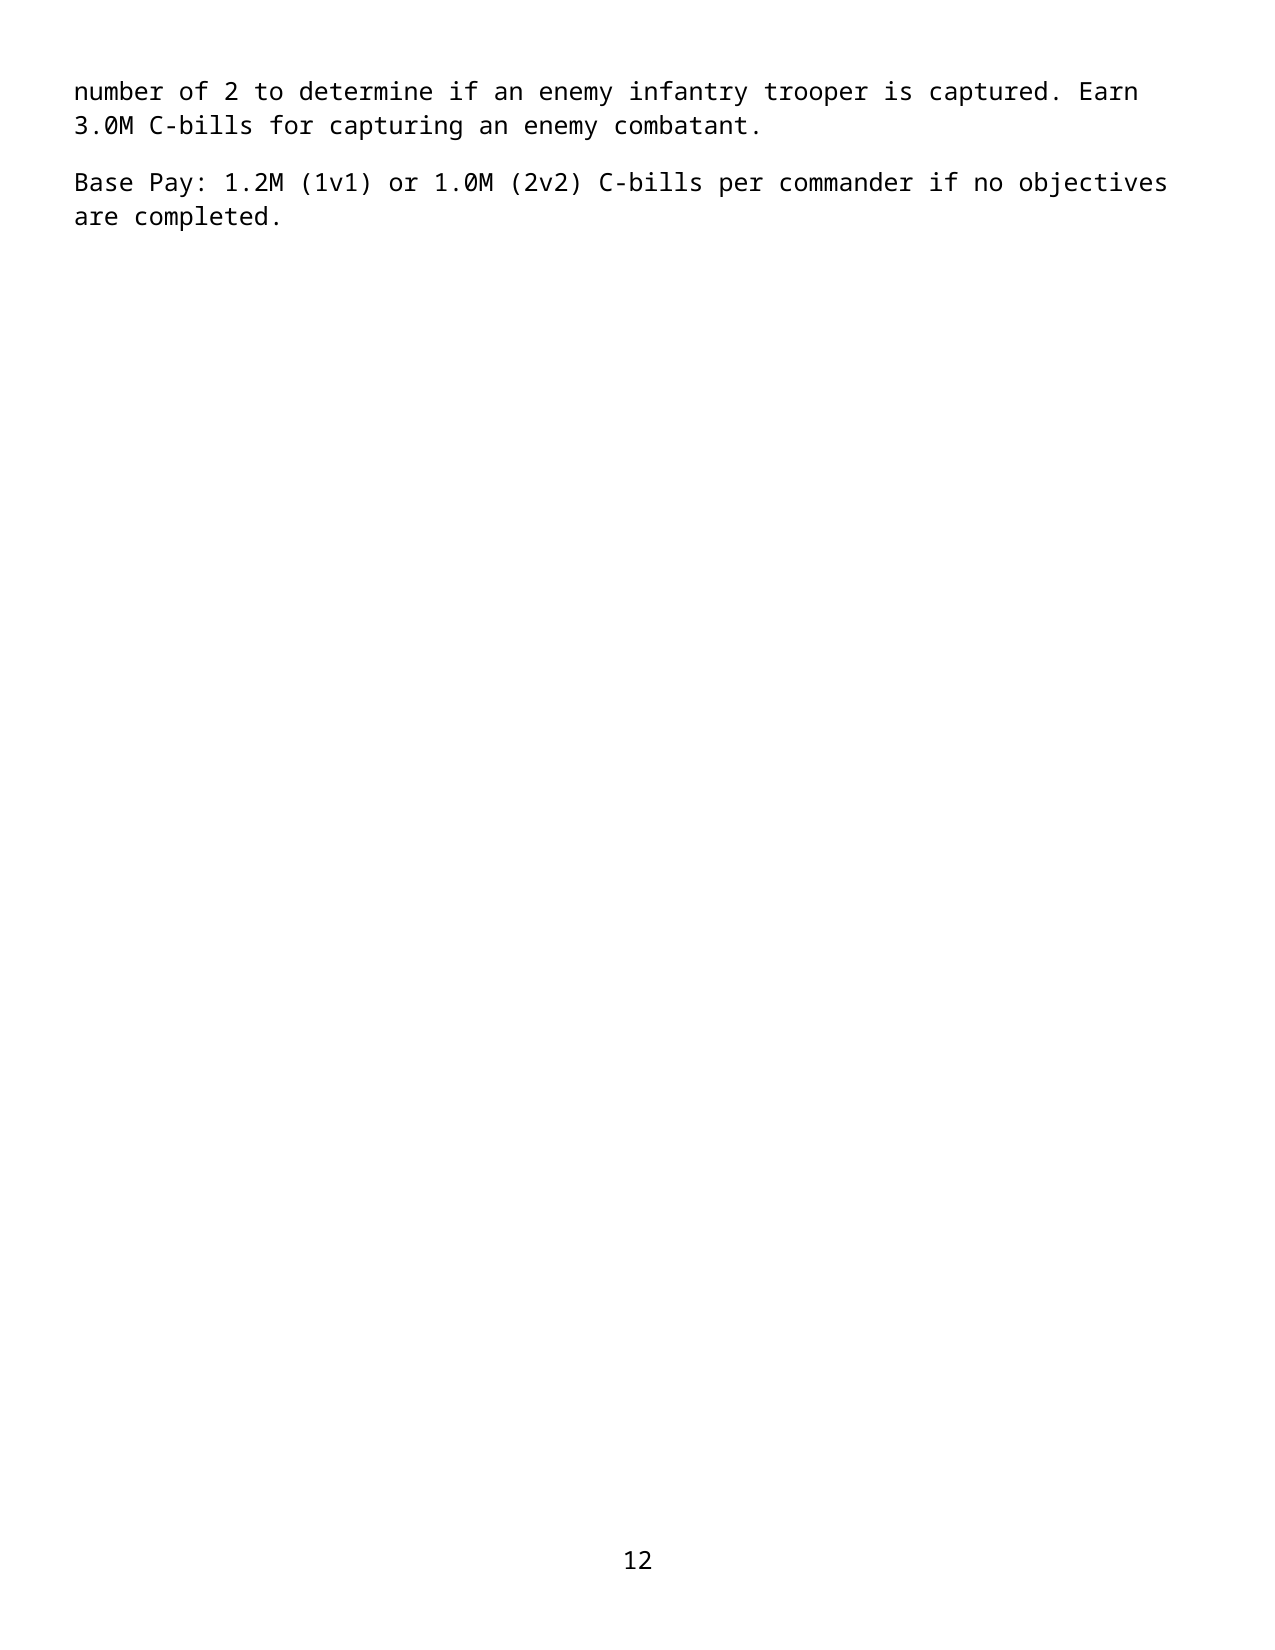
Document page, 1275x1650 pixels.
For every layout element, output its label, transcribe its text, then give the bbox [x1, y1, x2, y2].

text Base Pay: 1.2M (1v1) or 1.0M (2v2) C-bills per commander if no objectives are completed. [73, 164, 1201, 232]
text number of 2 to determine if an enemy infantry trooper is captured. Earn 3.0M C-bills for capturing an enemy combatant. [73, 73, 1201, 142]
